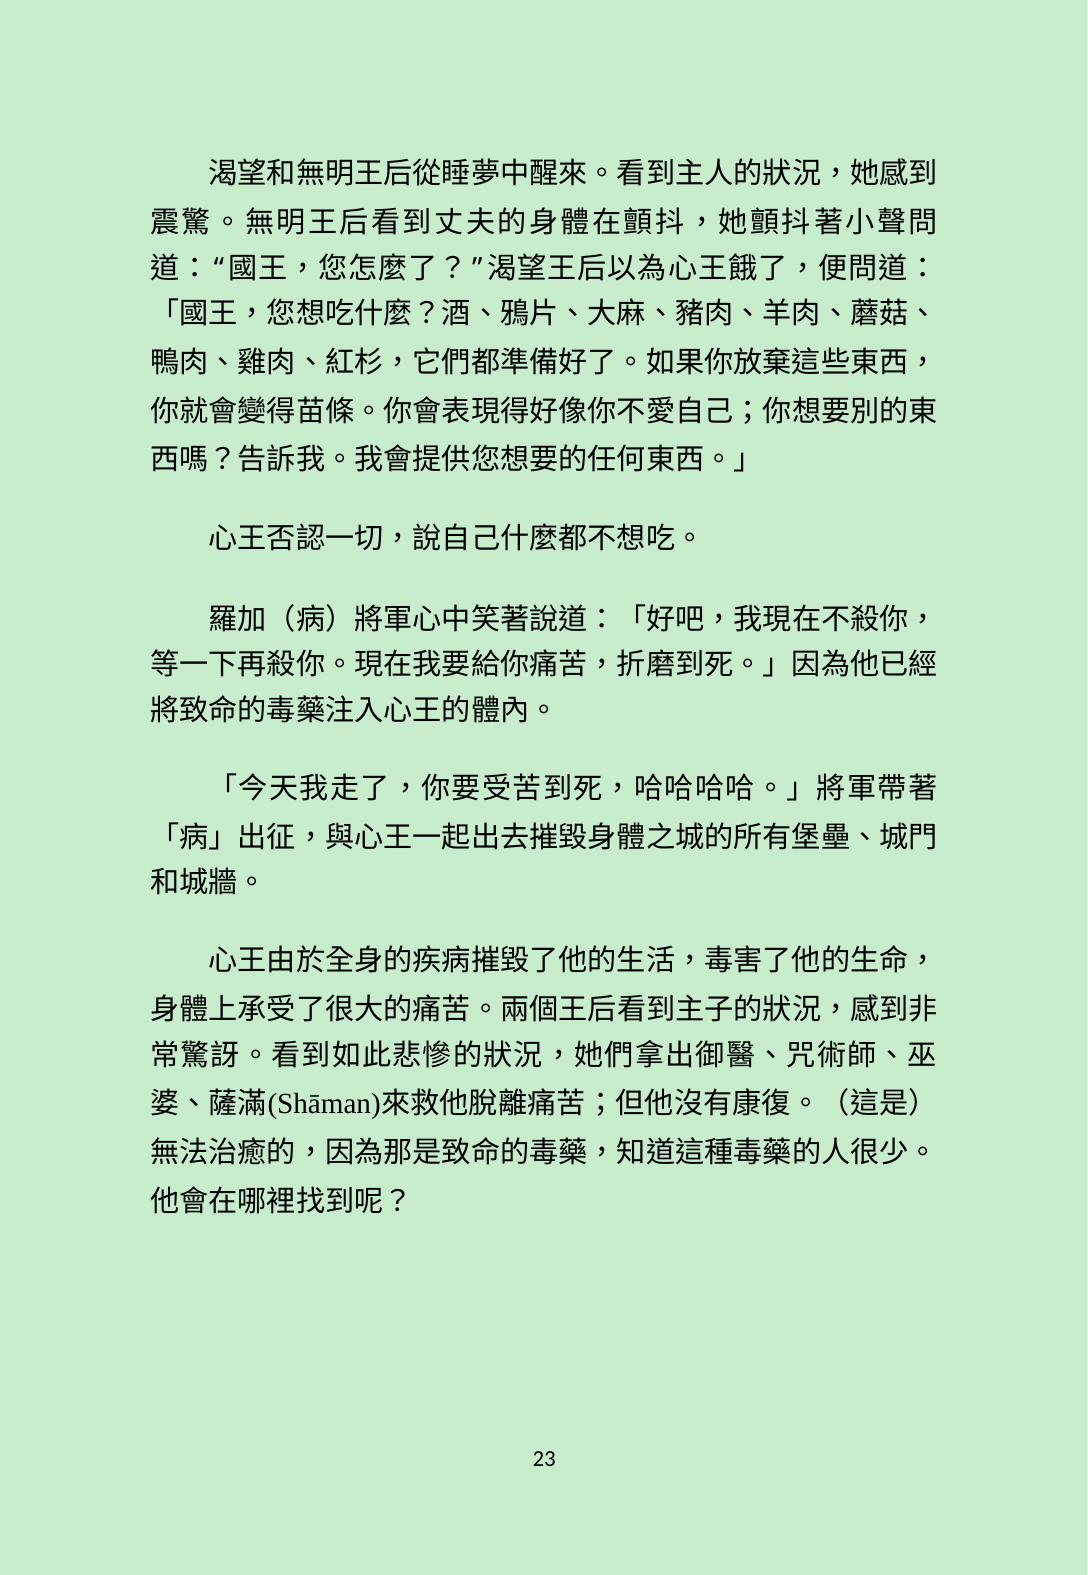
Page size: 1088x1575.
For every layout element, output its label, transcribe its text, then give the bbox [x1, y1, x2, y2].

text 心王否認一切，說自己什麼都不想吃。 [150, 517, 938, 557]
text 渴望和無明王后從睡夢中醒來。看到主人的狀況，她感到震驚。無明王后看到丈夫的身體在顫抖，她顫抖著小聲問道：“國王，您怎麼了？”渴望王后以為心王餓了，便問道：「國王，您想吃什麼？酒、鴉片、大麻、豬肉、羊肉、蘑菇、鴨肉、雞肉、紅杉，它們都準備好了。如果你放棄這些東西，你就會變得苗條。你會表現得好像你不愛自己；你想要別的東西嗎？告訴我。我會提供您想要的任何東西。」 [150, 150, 938, 478]
text 「今天我走了，你要受苦到死，哈哈哈哈。」將軍帶著「病」出征，與心王一起出去摧毀身體之城的所有堡壘、城門和城牆。 [150, 767, 938, 901]
text 羅加（病）將軍心中笑著說道：「好吧，我現在不殺你，等一下再殺你。現在我要給你痛苦，折磨到死。」因為他已經將致命的毒藥注入心王的體內。 [150, 595, 938, 729]
text 心王由於全身的疾病摧毀了他的生活，毒害了他的生命，身體上承受了很大的痛苦。兩個王后看到主子的狀況，感到非常驚訝。看到如此悲慘的狀況，她們拿出御醫、咒術師、巫婆、薩滿(Shāman)來救他脫離痛苦；但他沒有康復。（這是）無法治癒的，因為那是致命的毒藥，知道這種毒藥的人很少。他會在哪裡找到呢？ [150, 940, 938, 1219]
